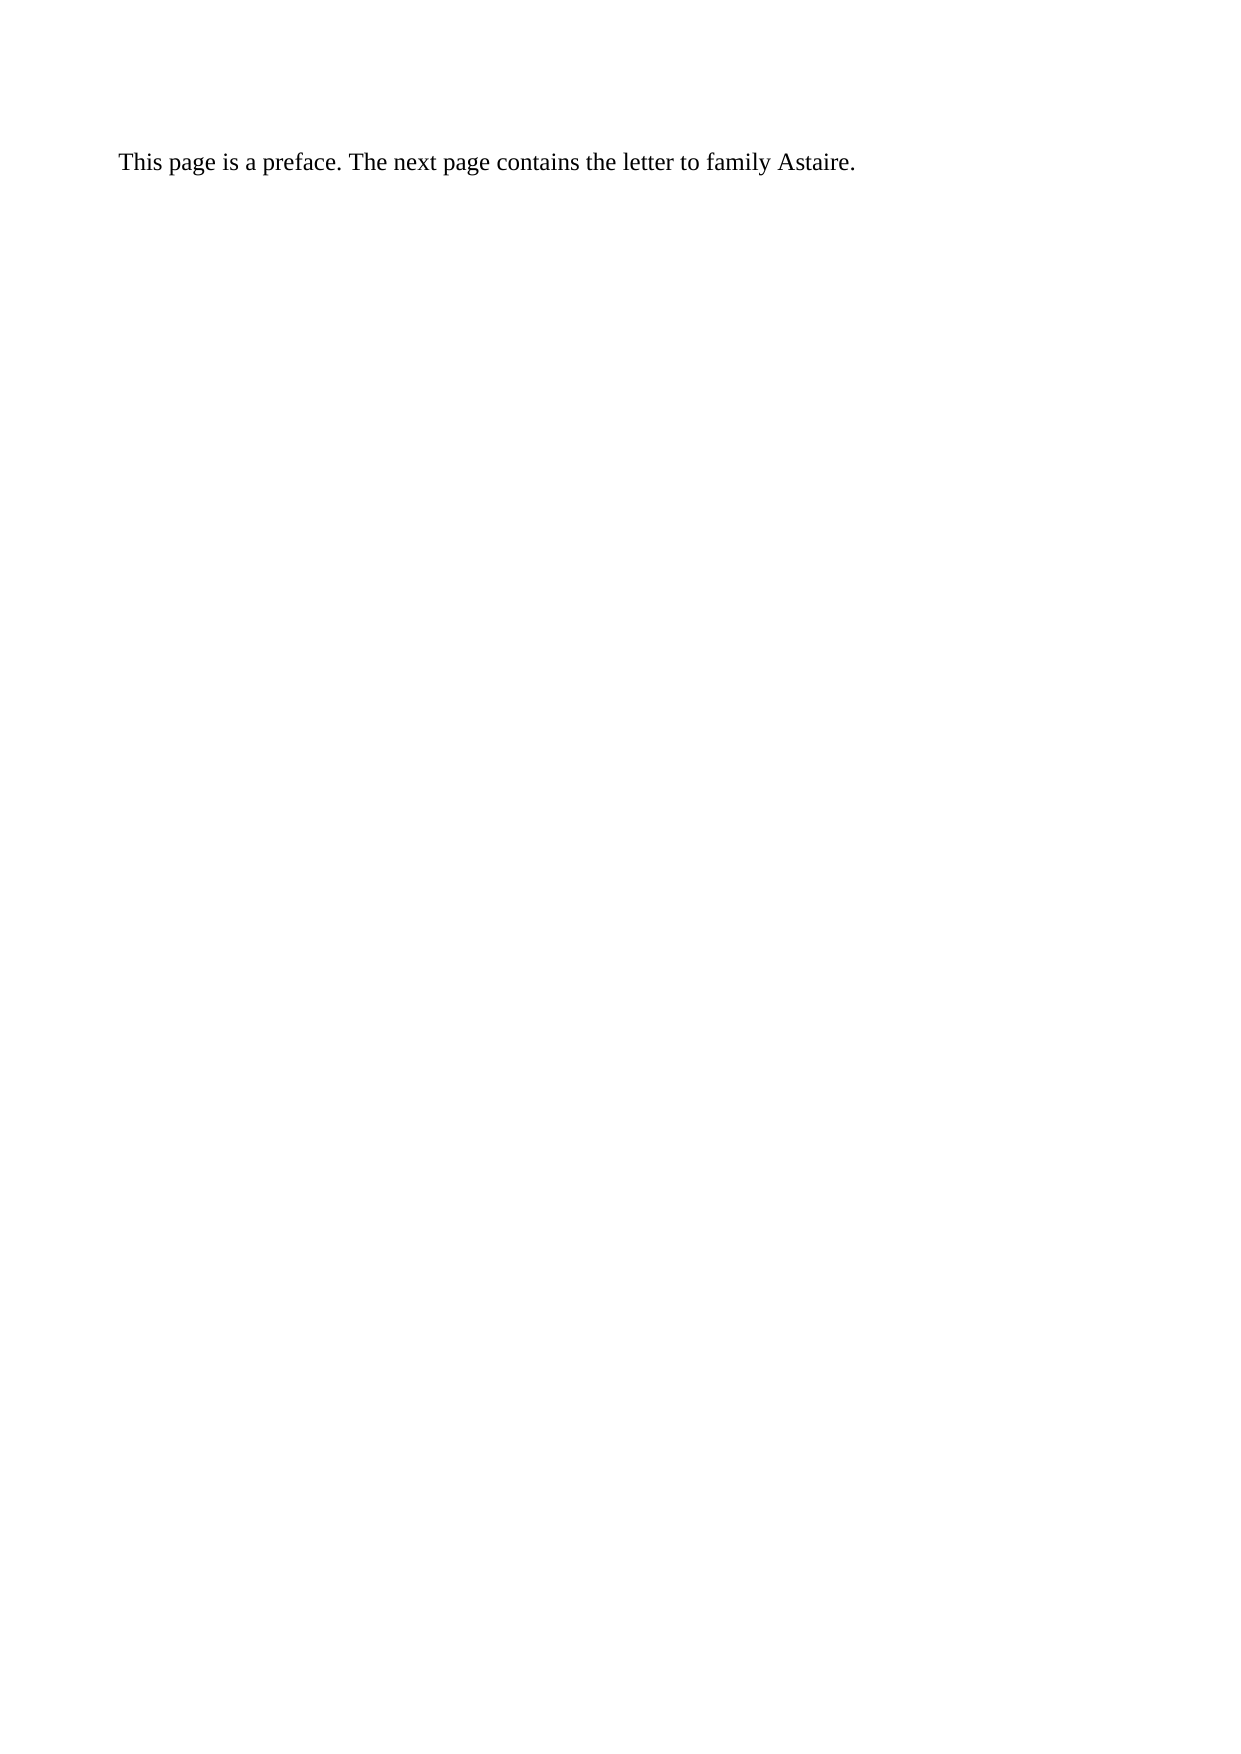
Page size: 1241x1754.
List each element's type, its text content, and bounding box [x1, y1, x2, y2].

text This page is a preface. The next page contains the letter to family Astaire. [118, 147, 1122, 176]
